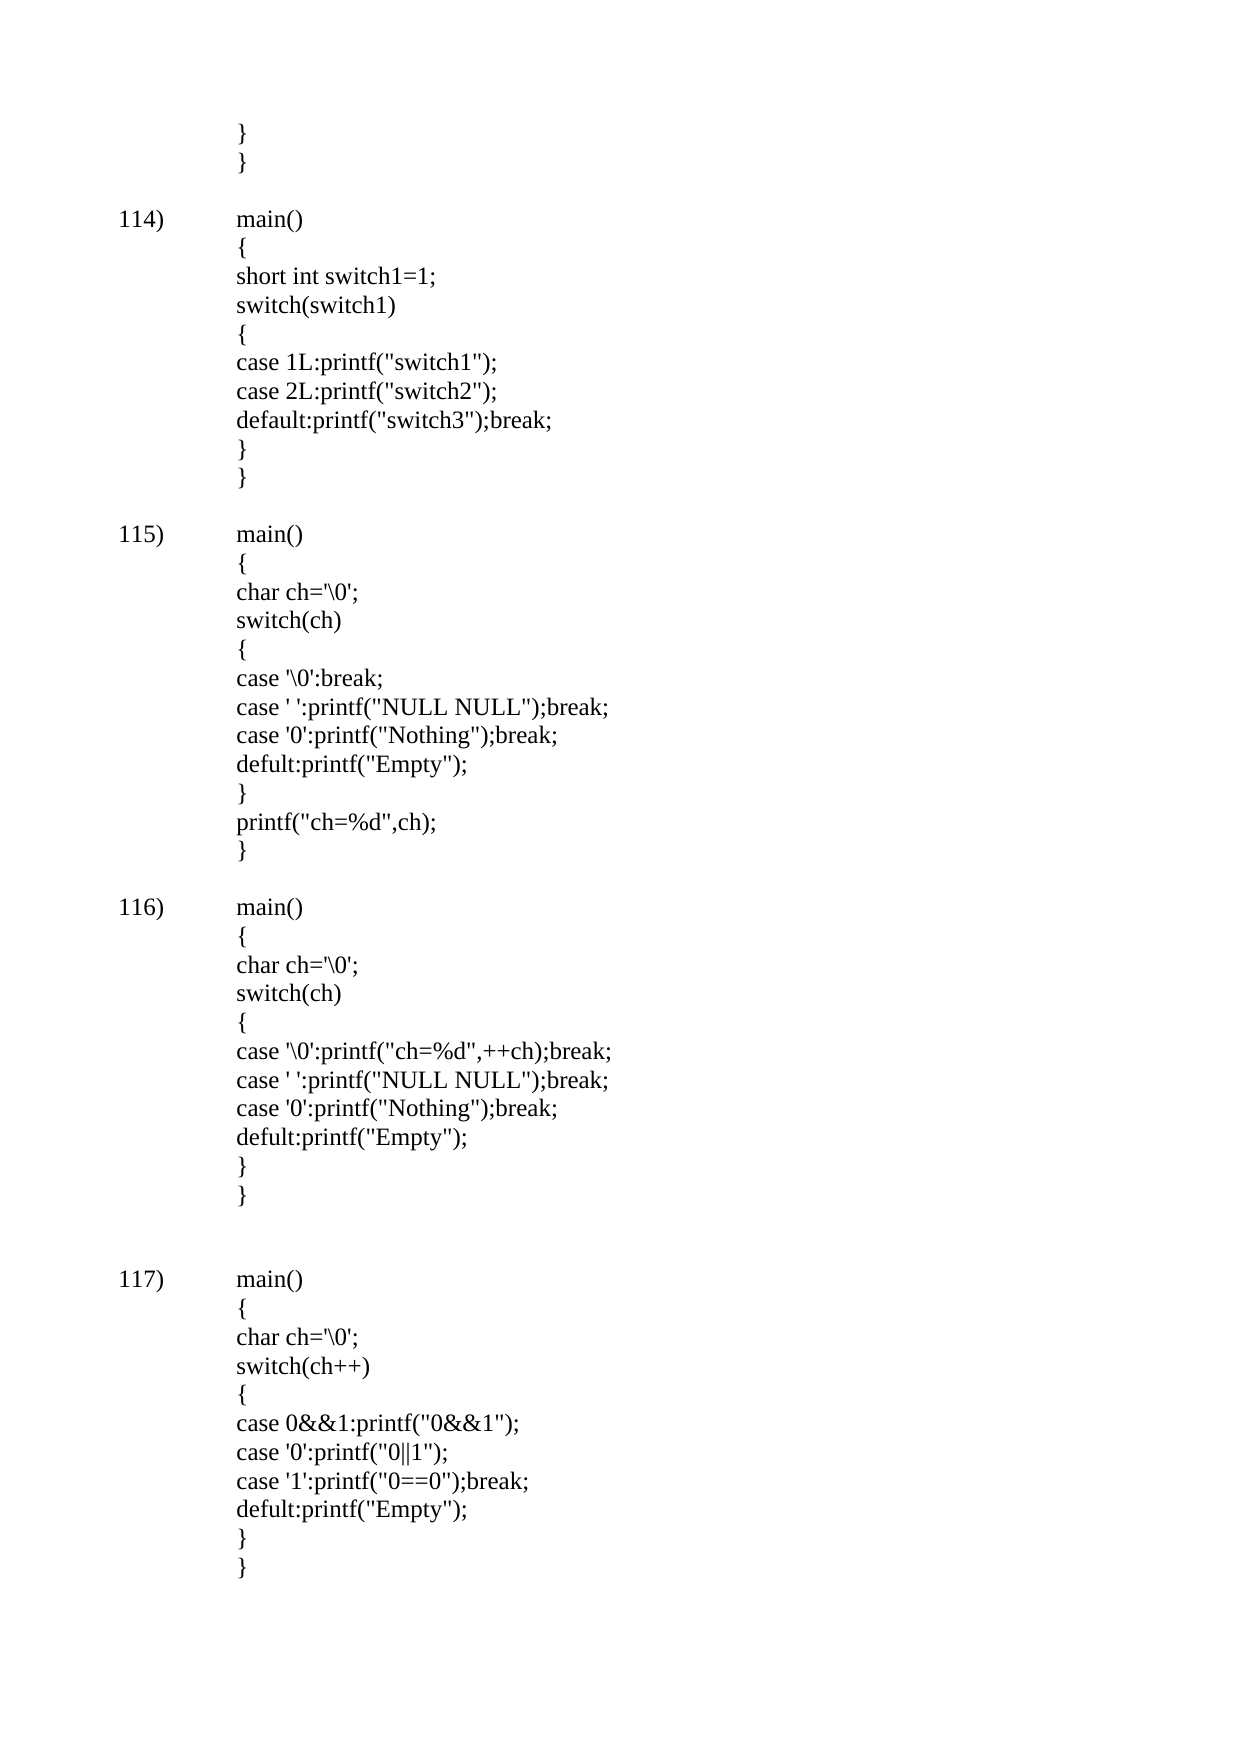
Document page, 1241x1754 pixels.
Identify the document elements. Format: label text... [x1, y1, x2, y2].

text switch(switch1) [118, 290, 1122, 319]
text 117) main() [118, 1264, 1122, 1293]
text { [118, 548, 1122, 577]
text default:printf("switch3");break; [118, 405, 1122, 434]
text case '\0':break; [118, 663, 1122, 692]
text switch(ch) [118, 978, 1122, 1007]
text { [118, 319, 1122, 347]
text char ch='\0'; [118, 577, 1122, 605]
text { [118, 1007, 1122, 1036]
text short int switch1=1; [118, 261, 1122, 290]
text 115) main() [118, 519, 1122, 548]
text printf("ch=%d",ch); [118, 807, 1122, 835]
text case 1L:printf("switch1"); [118, 347, 1122, 376]
text { [118, 232, 1122, 261]
text } [118, 1523, 1122, 1552]
text { [118, 634, 1122, 663]
text } [118, 462, 1122, 491]
text case 0&&1:printf("0&&1"); [118, 1408, 1122, 1437]
text } [118, 835, 1122, 864]
text { [118, 1293, 1122, 1322]
text case '1':printf("0==0");break; [118, 1466, 1122, 1494]
text case '\0':printf("ch=%d",++ch);break; [118, 1036, 1122, 1065]
text case '0':printf("0||1"); [118, 1437, 1122, 1466]
text char ch='\0'; [118, 950, 1122, 978]
text case '0':printf("Nothing");break; [118, 720, 1122, 749]
text defult:printf("Empty"); [118, 749, 1122, 778]
text 114) main() [118, 204, 1122, 232]
text } [118, 434, 1122, 462]
text } [118, 778, 1122, 807]
text { [118, 921, 1122, 950]
text case ' ':printf("NULL NULL");break; [118, 692, 1122, 720]
text case ' ':printf("NULL NULL");break; [118, 1065, 1122, 1093]
text } [118, 118, 1122, 147]
text switch(ch) [118, 605, 1122, 634]
text } [118, 147, 1122, 176]
text defult:printf("Empty"); [118, 1122, 1122, 1151]
text } [118, 1552, 1122, 1581]
text } [118, 1151, 1122, 1180]
text defult:printf("Empty"); [118, 1494, 1122, 1523]
text case '0':printf("Nothing");break; [118, 1093, 1122, 1122]
text switch(ch++) [118, 1351, 1122, 1379]
text case 2L:printf("switch2"); [118, 376, 1122, 405]
text 116) main() [118, 892, 1122, 921]
text char ch='\0'; [118, 1322, 1122, 1351]
text } [118, 1180, 1122, 1208]
text { [118, 1379, 1122, 1408]
